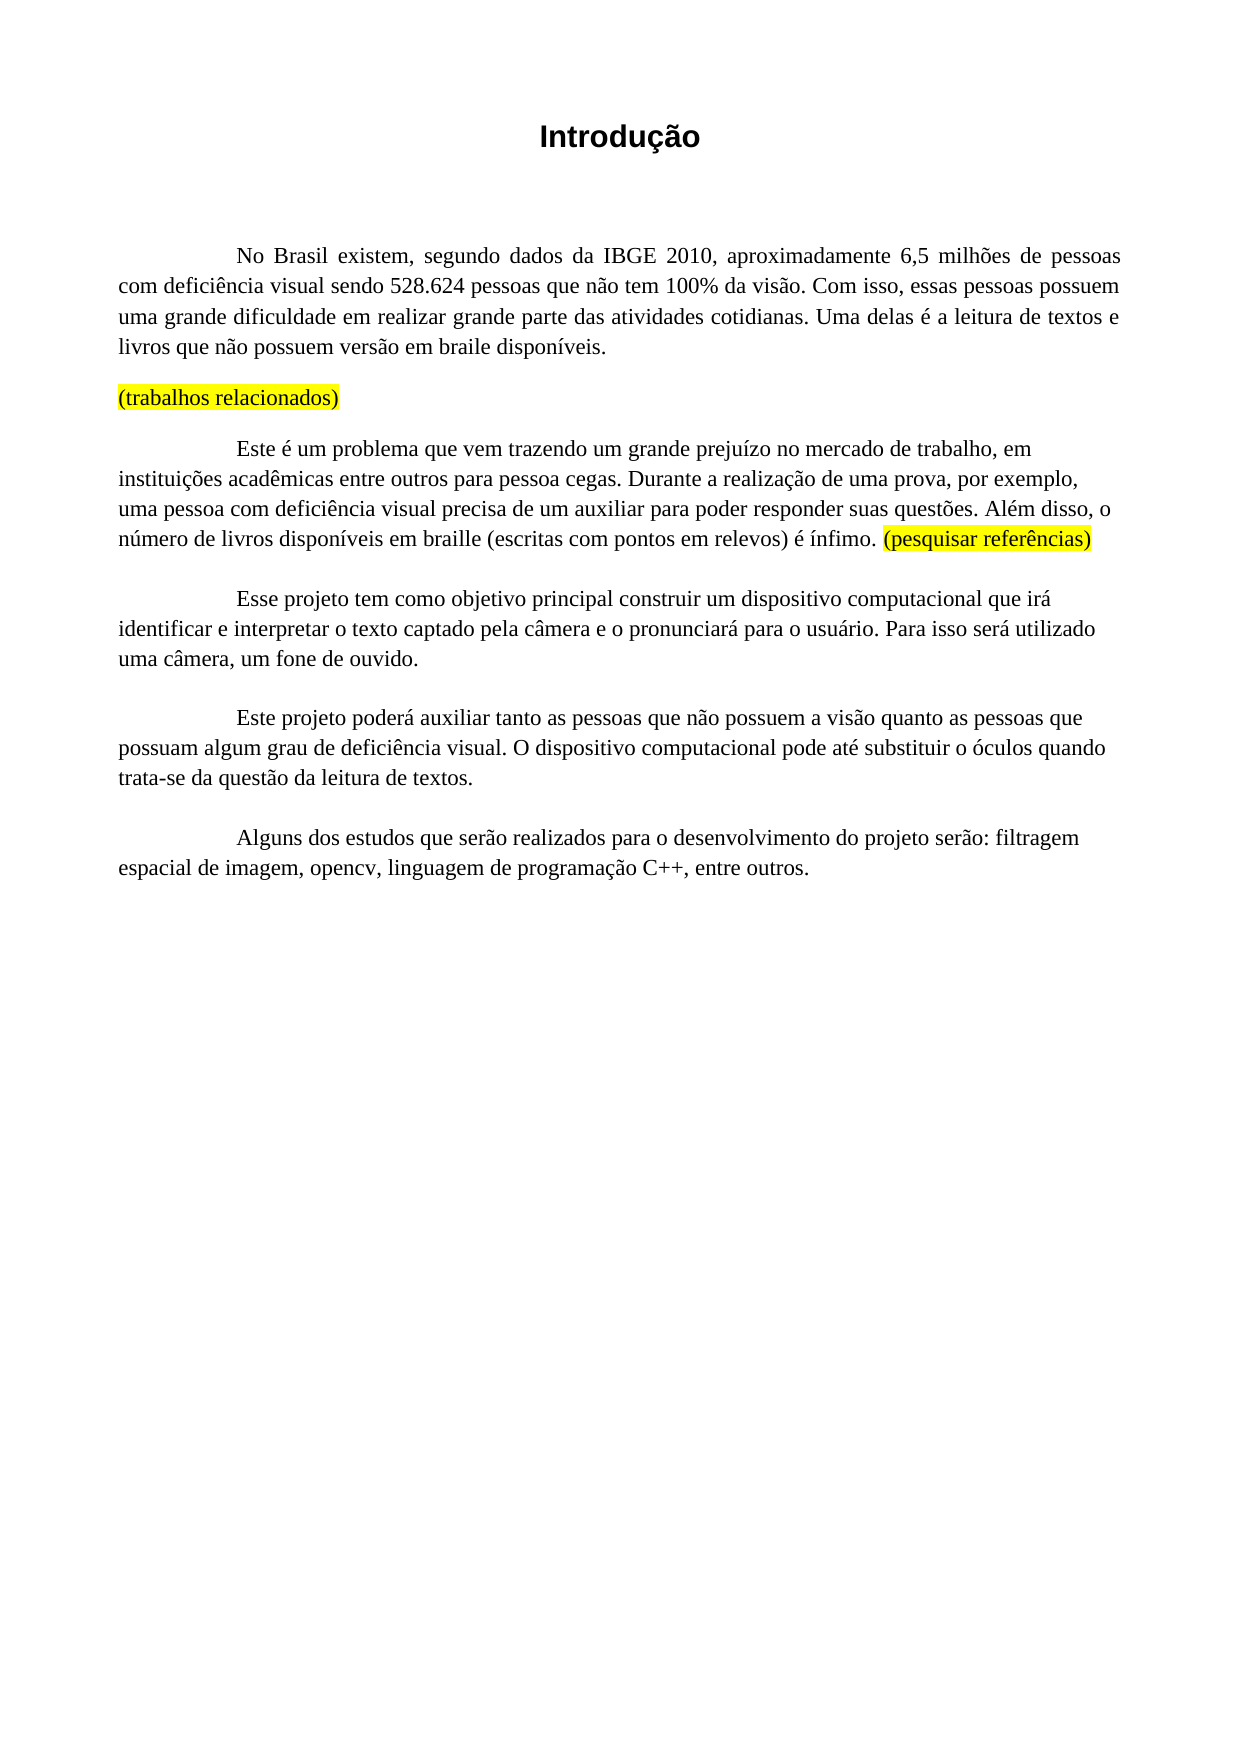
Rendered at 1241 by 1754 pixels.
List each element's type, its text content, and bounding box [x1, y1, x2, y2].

text Introdução [118, 118, 1122, 154]
text (trabalhos relacionados) [118, 384, 1122, 410]
text No Brasil existem, segundo dados da IBGE 2010, aproximadamente 6,5 milhões de pessoas com deficiência visual sendo 528.624 pessoas que não tem 100% da visão. Com isso, essas pessoas possuem uma grande dificuldade em realizar grande parte das atividades cotidianas. Uma delas é a leitura de textos e livros que não possuem versão em braile disponíveis. [118, 242, 1122, 359]
text Este projeto poderá auxiliar tanto as pessoas que não possuem a visão quanto as pessoas que possuam algum grau de deficiência visual. O dispositivo computacional pode até substituir o óculos quando trata-se da questão da leitura de textos. [118, 704, 1122, 790]
text Alguns dos estudos que serão realizados para o desenvolvimento do projeto serão: filtragem espacial de imagem, opencv, linguagem de programação C++, entre outros. [118, 823, 1122, 880]
text Esse projeto tem como objetivo principal construir um dispositivo computacional que irá identificar e interpretar o texto captado pela câmera e o pronunciará para o usuário. Para isso será utilizado uma câmera, um fone de ouvido. [118, 584, 1122, 671]
text Este é um problema que vem trazendo um grande prejuízo no mercado de trabalho, em instituições acadêmicas entre outros para pessoa cegas. Durante a realização de uma prova, por exemplo, uma pessoa com deficiência visual precisa de um auxiliar para poder responder suas questões. Além disso, o número de livros disponíveis em braille (escritas com pontos em relevos) é ínfimo. (pesquisar referências) [118, 435, 1122, 551]
